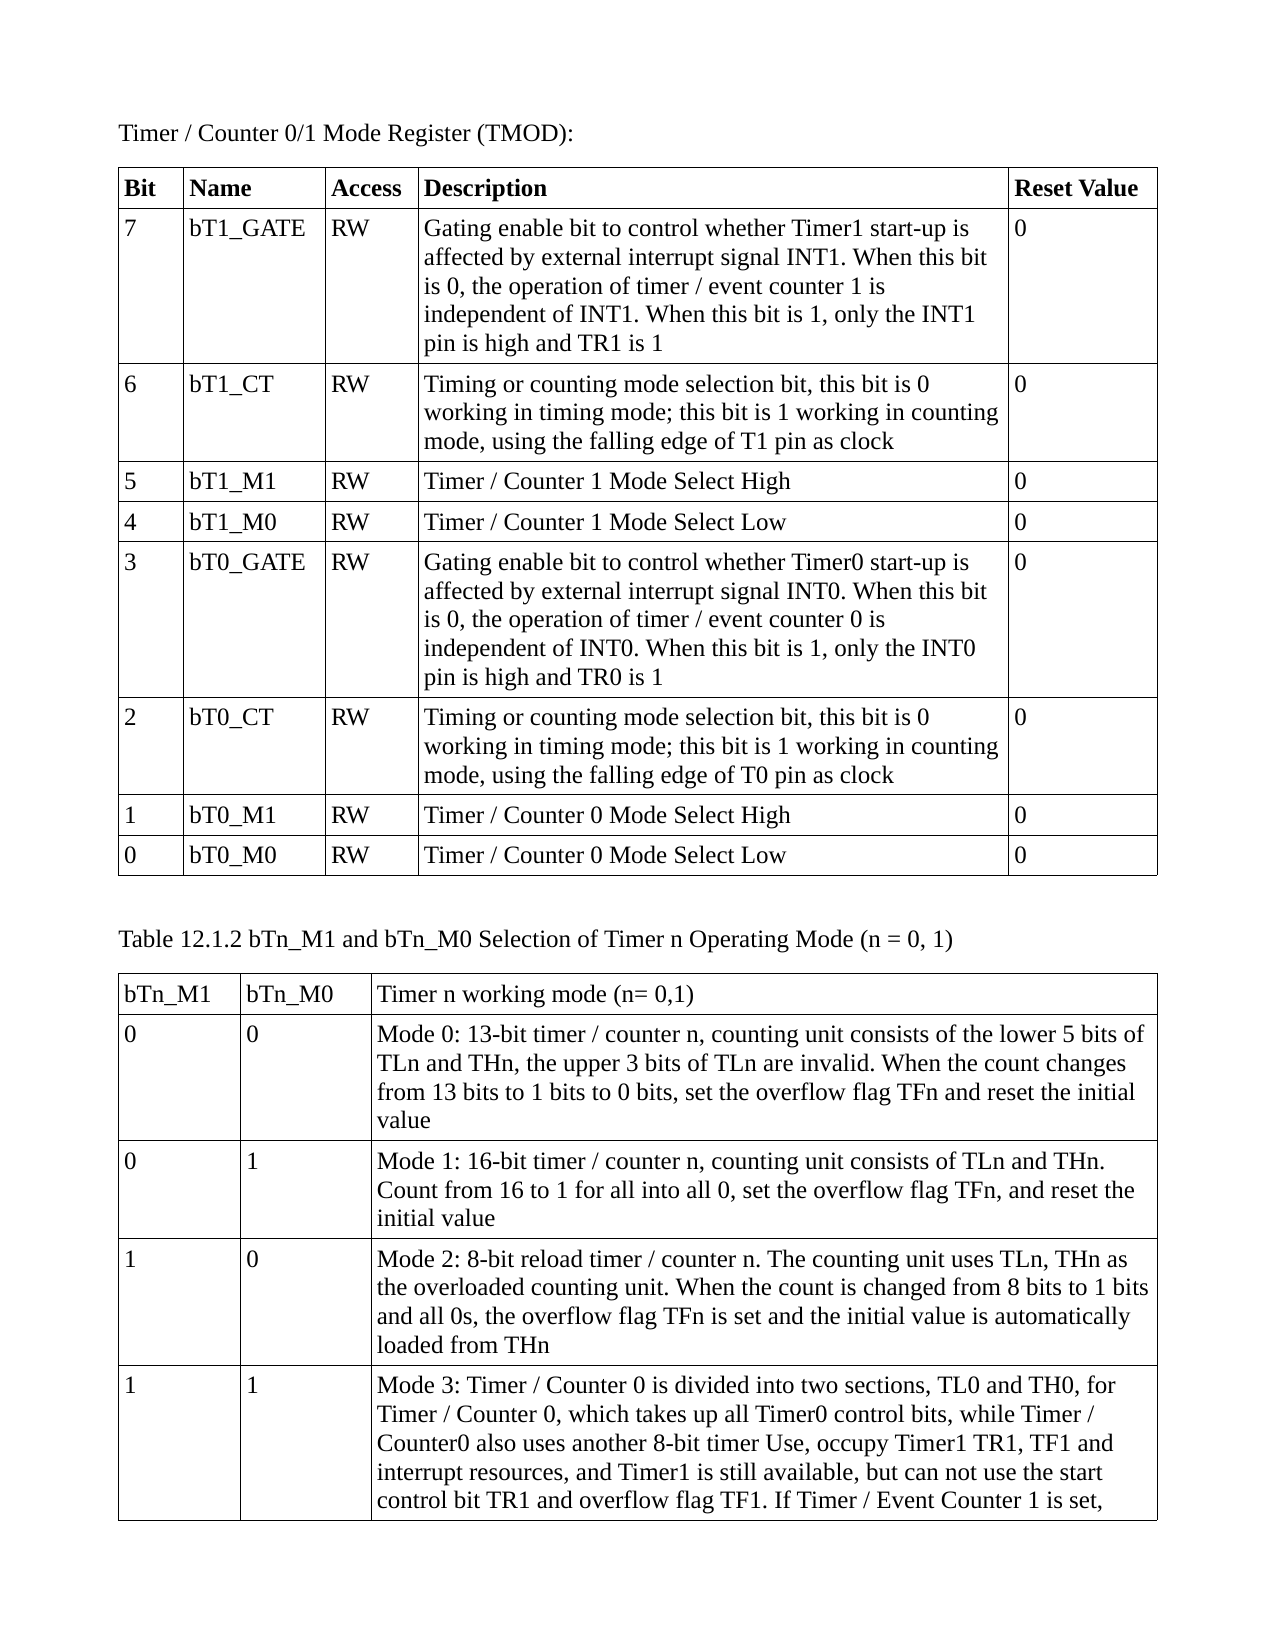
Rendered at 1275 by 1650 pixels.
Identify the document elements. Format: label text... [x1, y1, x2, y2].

table_header Access [326, 168, 418, 207]
table_cell 0 [119, 1141, 240, 1238]
table_header bTn_M0 [241, 974, 371, 1013]
table_cell bT1_GATE [184, 209, 325, 363]
table_cell Mode 3: Timer / Counter 0 is divided into two sections, TL0 and TH0, for Timer / Counter 0, which takes up all Timer0 control bits, while Timer / Counter0 also uses another 8-bit timer Use, occupy Timer1 TR1, TF1 and interrupt resources, and Timer1 is still available, but can not use the start control bit TR1 and overflow flag TF1. If Timer / Event Counter 1 is set, [372, 1366, 1157, 1520]
table_cell 0 [1009, 462, 1157, 501]
table_cell RW [326, 836, 418, 875]
table_header Bit [119, 168, 183, 207]
table_cell bT1_CT [184, 364, 325, 461]
table_cell 1 [241, 1366, 371, 1520]
table_cell Timer / Counter 0 Mode Select High [419, 795, 1008, 835]
table_cell bT0_CT [184, 698, 325, 794]
table_cell 0 [241, 1015, 371, 1140]
table_cell Gating enable bit to control whether Timer0 start-up is affected by external interrupt signal INT0. When this bit is 0, the operation of timer / event counter 0 is independent of INT0. When this bit is 1, only the INT0 pin is high and TR0 is 1 [419, 542, 1008, 697]
table_cell 0 [119, 836, 183, 875]
table_cell RW [326, 795, 418, 835]
table_cell RW [326, 698, 418, 794]
table_cell 1 [119, 1366, 240, 1520]
table_cell RW [326, 502, 418, 541]
table_cell bT1_M0 [184, 502, 325, 541]
table_cell Mode 1: 16-bit timer / counter n, counting unit consists of TLn and THn. Count from 16 to 1 for all into all 0, set the overflow flag TFn, and reset the initial value [372, 1141, 1157, 1238]
table_cell Timing or counting mode selection bit, this bit is 0 working in timing mode; this bit is 1 working in counting mode, using the falling edge of T1 pin as clock [419, 364, 1008, 461]
table_cell bT0_M0 [184, 836, 325, 875]
table_cell Mode 2: 8-bit reload timer / counter n. The counting unit uses TLn, THn as the overloaded counting unit. When the count is changed from 8 bits to 1 bits and all 0s, the overflow flag TFn is set and the initial value is automatically loaded from THn [372, 1239, 1157, 1364]
table_cell bT0_M1 [184, 795, 325, 835]
table_cell 0 [119, 1015, 240, 1140]
table_header Name [184, 168, 325, 207]
table_cell 0 [1009, 364, 1157, 461]
table_cell 0 [1009, 542, 1157, 697]
table_header Timer n working mode (n= 0,1) [372, 974, 1157, 1013]
table_cell 3 [119, 542, 183, 697]
table_cell RW [326, 542, 418, 697]
table_cell 5 [119, 462, 183, 501]
table_cell 1 [241, 1141, 371, 1238]
table_cell bT0_GATE [184, 542, 325, 697]
text Timer / Counter 0/1 Mode Register (TMOD): [118, 118, 1157, 147]
table_cell 0 [1009, 209, 1157, 363]
table_cell 1 [119, 795, 183, 835]
table_cell 1 [119, 1239, 240, 1364]
table_cell 6 [119, 364, 183, 461]
table_header bTn_M1 [119, 974, 240, 1013]
table_cell Mode 0: 13-bit timer / counter n, counting unit consists of the lower 5 bits of TLn and THn, the upper 3 bits of TLn are invalid. When the count changes from 13 bits to 1 bits to 0 bits, set the overflow flag TFn and reset the initial value [372, 1015, 1157, 1140]
table_cell 0 [1009, 836, 1157, 875]
table_cell Gating enable bit to control whether Timer1 start-up is affected by external interrupt signal INT1. When this bit is 0, the operation of timer / event counter 1 is independent of INT1. When this bit is 1, only the INT1 pin is high and TR1 is 1 [419, 209, 1008, 363]
table_cell 7 [119, 209, 183, 363]
table_cell 0 [1009, 795, 1157, 835]
table_header Description [419, 168, 1008, 207]
table_cell 0 [1009, 502, 1157, 541]
table_cell 4 [119, 502, 183, 541]
table_cell bT1_M1 [184, 462, 325, 501]
table_cell Timer / Counter 1 Mode Select High [419, 462, 1008, 501]
table_cell 0 [241, 1239, 371, 1364]
table_cell Timer / Counter 0 Mode Select Low [419, 836, 1008, 875]
table_cell Timer / Counter 1 Mode Select Low [419, 502, 1008, 541]
table_cell RW [326, 462, 418, 501]
table_cell Timing or counting mode selection bit, this bit is 0 working in timing mode; this bit is 1 working in counting mode, using the falling edge of T0 pin as clock [419, 698, 1008, 794]
table_cell 2 [119, 698, 183, 794]
table_cell RW [326, 364, 418, 461]
text Table 12.1.2 bTn_M1 and bTn_M0 Selection of Timer n Operating Mode (n = 0, 1) [118, 924, 1157, 953]
table_cell RW [326, 209, 418, 363]
table_header Reset Value [1009, 168, 1157, 207]
table_cell 0 [1009, 698, 1157, 794]
